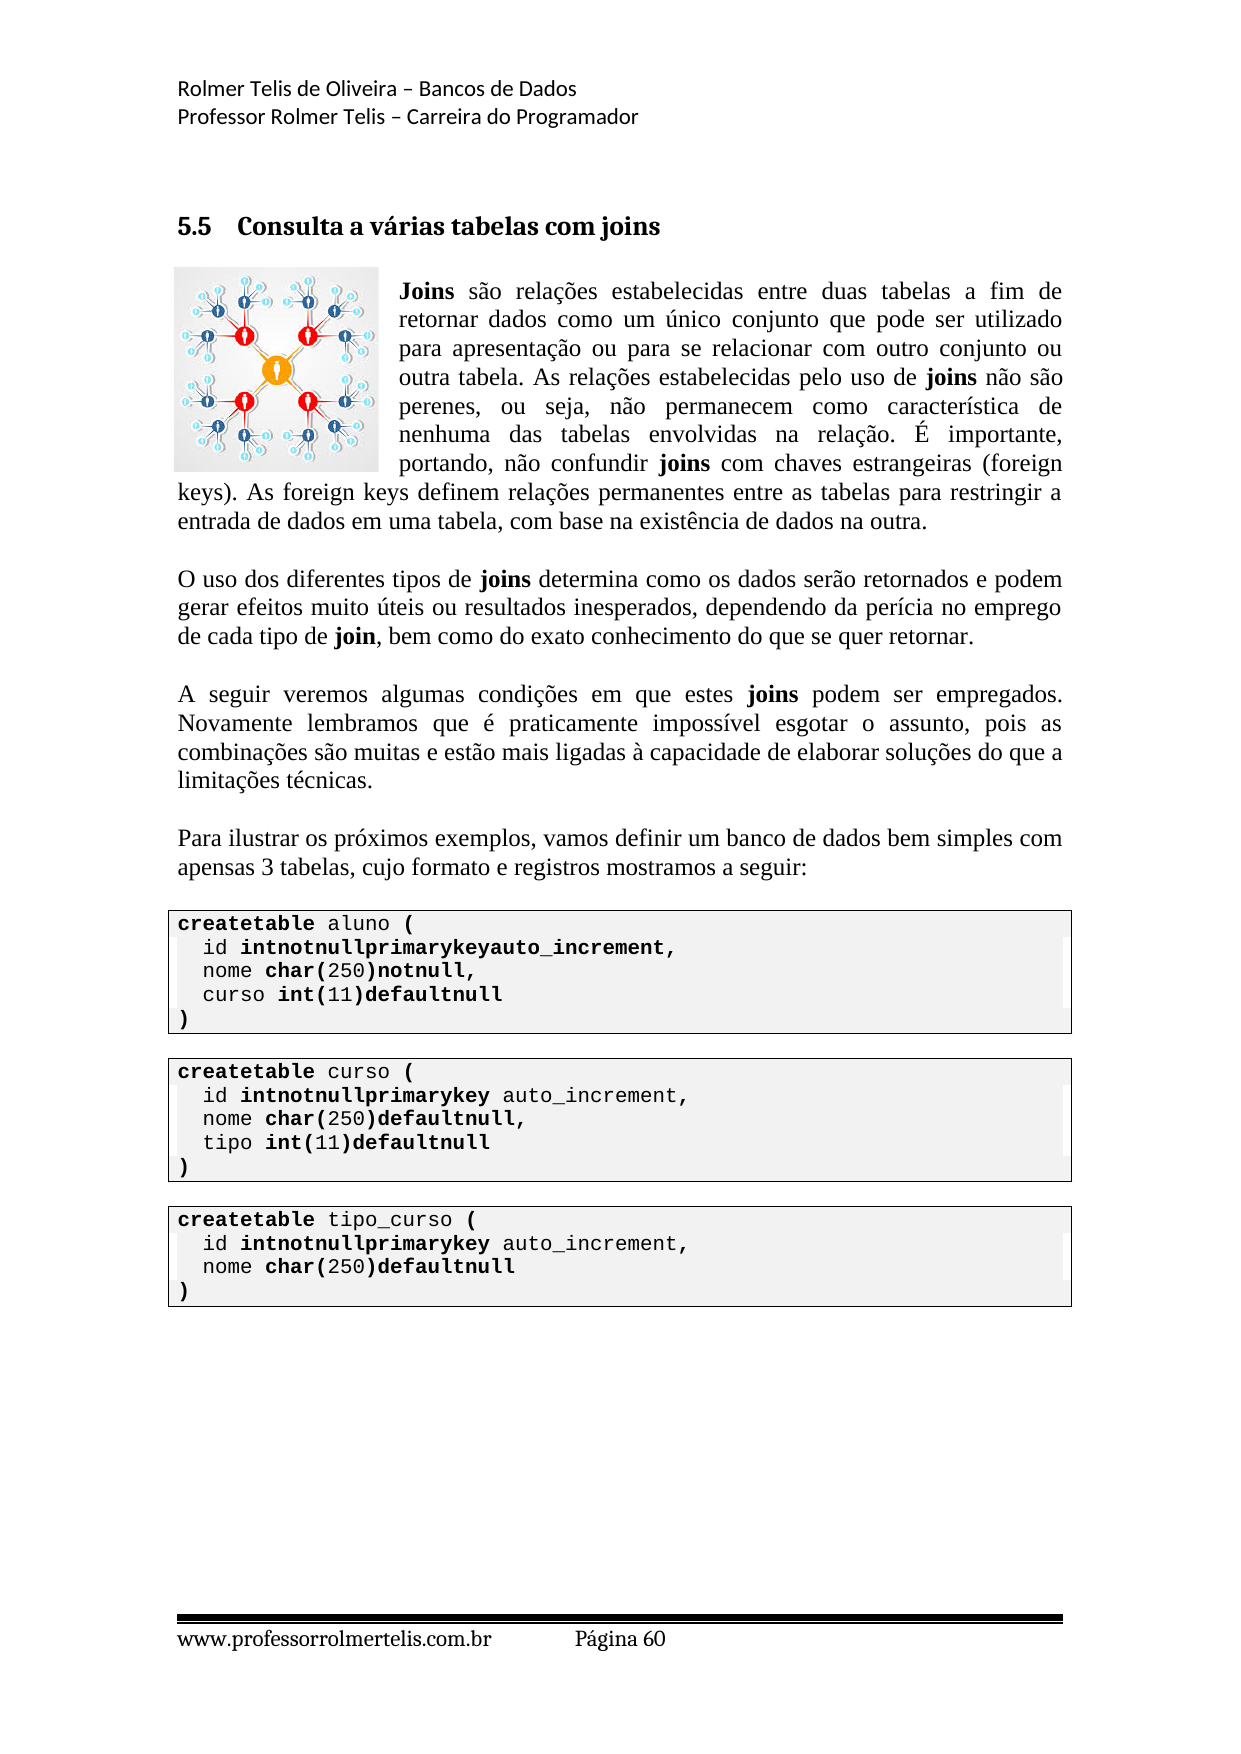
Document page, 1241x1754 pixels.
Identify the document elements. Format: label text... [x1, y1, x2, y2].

text Joins são relações estabelecidas entre duas tabelas a fim de retornar dados como um único conjunto que pode ser utilizado para apresentação ou para se relacionar com outro conjunto ou outra tabela. As relações estabelecidas pelo uso de joins não são perenes, ou seja, não permanecem como característica de nenhuma das tabelas envolvidas na relação. É importante, portando, não confundir joins com chaves estrangeiras (foreign keys). As foreign keys definem relações permanentes entre as tabelas para restringir a entrada de dados em uma tabela, com base na existência de dados na outra. [177, 276, 1063, 534]
picture [173, 267, 379, 472]
text nome char(250)defaultnull, [177, 1108, 1063, 1132]
text A seguir veremos algumas condições em que estes joins podem ser empregados. Novamente lembramos que é praticamente impossível esgotar o assunto, pois as combinações são muitas e estão mais ligadas à capacidade de elaborar soluções do que a limitações técnicas. [177, 679, 1063, 794]
text ) [169, 1004, 1071, 1033]
text nome char(250)defaultnull [177, 1257, 1063, 1277]
text curso int(11)defaultnull [177, 984, 1063, 1004]
text tipo int(11)defaultnull [177, 1132, 1063, 1153]
text id intnotnullprimarykey auto_increment, [177, 1085, 1063, 1108]
text createtable tipo_curso ( [169, 1207, 1071, 1233]
text O uso dos diferentes tipos de joins determina como os dados serão retornados e podem gerar efeitos muito úteis ou resultados inesperados, dependendo da perícia no emprego de cada tipo de join, bem como do exato conhecimento do que se quer retornar. [177, 564, 1063, 650]
text id intnotnullprimarykey auto_increment, [177, 1233, 1063, 1257]
text createtable curso ( [169, 1059, 1071, 1085]
subtitle Consulta a várias tabelas com joins [177, 211, 1063, 242]
text id intnotnullprimarykeyauto_increment, [177, 937, 1063, 960]
text createtable aluno ( [169, 911, 1071, 937]
text nome char(250)notnull, [177, 960, 1063, 984]
text Para ilustrar os próximos exemplos, vamos definir um banco de dados bem simples com apensas 3 tabelas, cujo formato e registros mostramos a seguir: [177, 823, 1063, 881]
text ) [169, 1153, 1071, 1181]
text ) [169, 1277, 1071, 1306]
